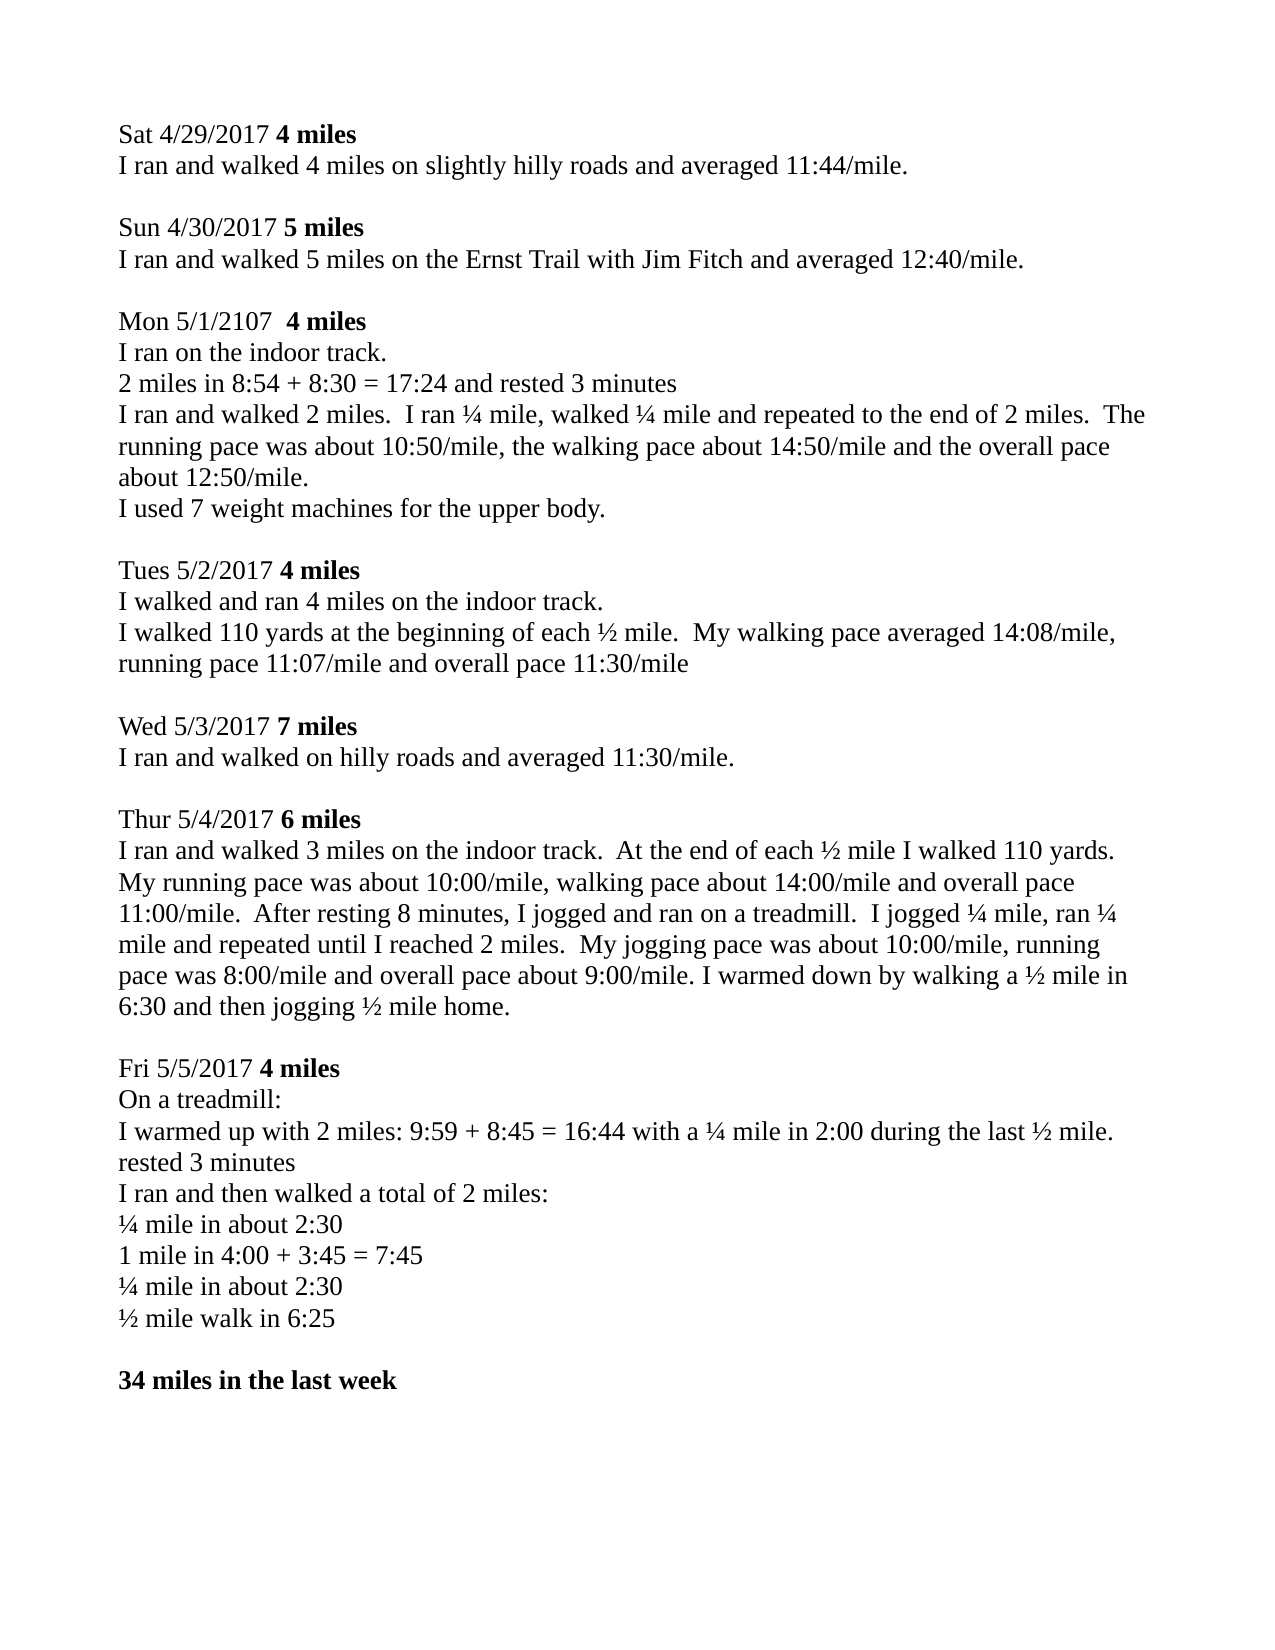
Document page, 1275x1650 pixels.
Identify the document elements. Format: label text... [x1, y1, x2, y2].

text I ran and walked 5 miles on the Ernst Trail with Jim Fitch and averaged 12:40/mile. [118, 243, 1157, 274]
text I ran on the indoor track. [118, 336, 1157, 367]
text I ran and walked 3 miles on the indoor track. At the end of each ½ mile I walked 110 yards. My running pace was about 10:00/mile, walking pace about 14:00/mile and overall pace 11:00/mile. After resting 8 minutes, I jogged and ran on a treadmill. I jogged ¼ mile, ran ¼ mile and repeated until I reached 2 miles. My jogging pace was about 10:00/mile, running pace was 8:00/mile and overall pace about 9:00/mile. I warmed down by walking a ½ mile in 6:30 and then jogging ½ mile home. [118, 834, 1157, 1021]
text ¼ mile in about 2:30 [118, 1208, 1157, 1239]
text 2 miles in 8:54 + 8:30 = 17:24 and rested 3 minutes [118, 367, 1157, 398]
text 34 miles in the last week [118, 1364, 1157, 1395]
text I ran and walked 4 miles on slightly hilly roads and averaged 11:44/mile. [118, 149, 1157, 180]
text I used 7 weight machines for the upper body. [118, 492, 1157, 523]
text rested 3 minutes [118, 1146, 1157, 1177]
text Sun 4/30/2017 5 miles [118, 212, 1157, 243]
text I ran and then walked a total of 2 miles: [118, 1177, 1157, 1208]
text ¼ mile in about 2:30 [118, 1271, 1157, 1302]
text I walked 110 yards at the beginning of each ½ mile. My walking pace averaged 14:08/mile, running pace 11:07/mile and overall pace 11:30/mile [118, 616, 1157, 679]
text Fri 5/5/2017 4 miles [118, 1052, 1157, 1084]
text Thur 5/4/2017 6 miles [118, 803, 1157, 834]
text Tues 5/2/2017 4 miles [118, 554, 1157, 585]
text ½ mile walk in 6:25 [118, 1302, 1157, 1333]
text I ran and walked on hilly roads and averaged 11:30/mile. [118, 741, 1157, 772]
text 1 mile in 4:00 + 3:45 = 7:45 [118, 1239, 1157, 1271]
text Mon 5/1/2107 4 miles [118, 305, 1157, 336]
text I ran and walked 2 miles. I ran ¼ mile, walked ¼ mile and repeated to the end of 2 miles. The running pace was about 10:50/mile, the walking pace about 14:50/mile and the overall pace about 12:50/mile. [118, 398, 1157, 492]
text On a treadmill: [118, 1084, 1157, 1115]
text I walked and ran 4 miles on the indoor track. [118, 585, 1157, 616]
text Wed 5/3/2017 7 miles [118, 710, 1157, 741]
text I warmed up with 2 miles: 9:59 + 8:45 = 16:44 with a ¼ mile in 2:00 during the last ½ mile. [118, 1115, 1157, 1146]
text Sat 4/29/2017 4 miles [118, 118, 1157, 149]
